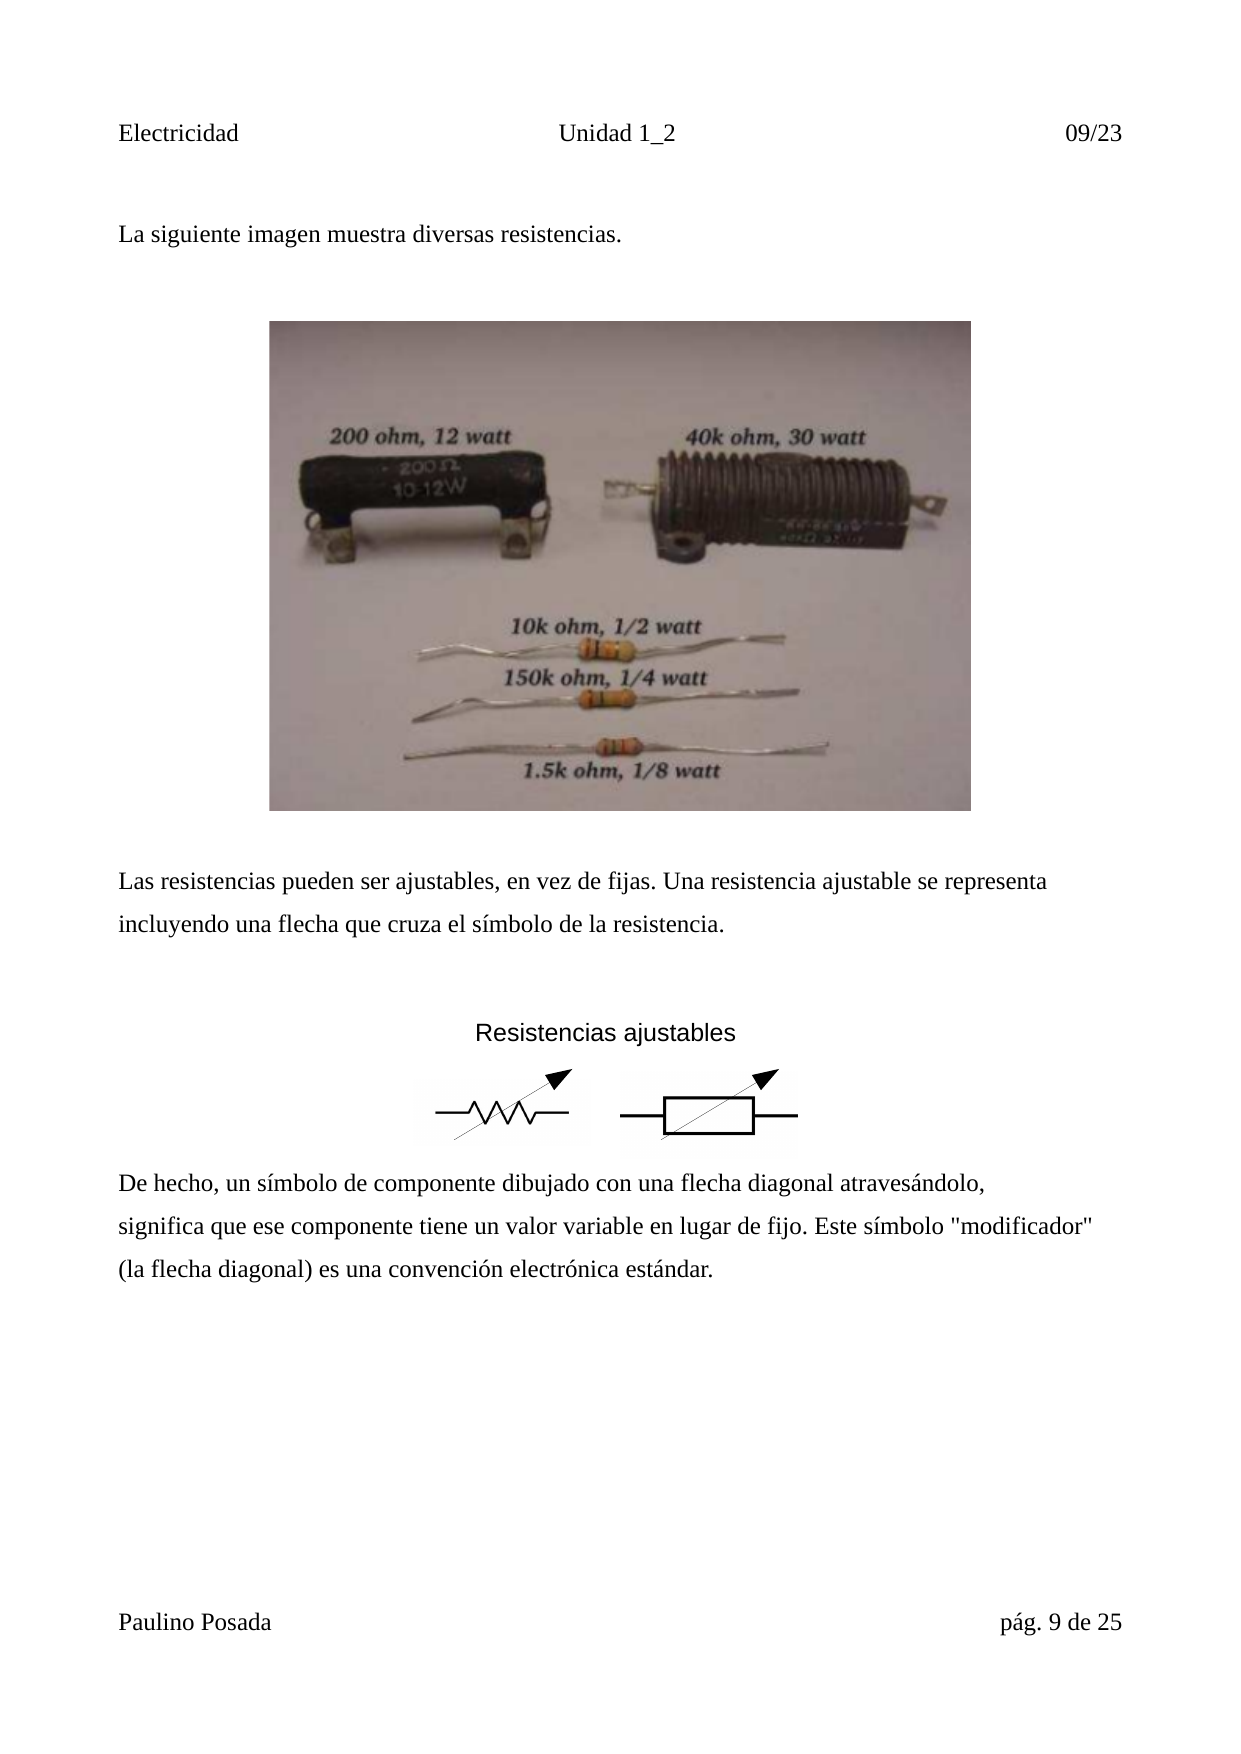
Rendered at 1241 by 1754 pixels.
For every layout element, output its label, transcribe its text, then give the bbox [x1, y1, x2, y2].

picture [269, 321, 971, 811]
text De hecho, un símbolo de componente dibujado con una flecha diagonal atravesándolo, [118, 1168, 1122, 1197]
picture [413, 1079, 591, 1146]
text La siguiente imagen muestra diversas resistencias. [118, 219, 1122, 248]
text significa que ese componente tiene un valor variable en lugar de fijo. Este símbolo "modificador" (la flecha diagonal) es una convención electrónica estándar. [118, 1211, 1122, 1283]
picture [620, 1071, 798, 1159]
text Las resistencias pueden ser ajustables, en vez de fijas. Una resistencia ajustable se representa incluyendo una flecha que cruza el símbolo de la resistencia. [118, 866, 1122, 938]
